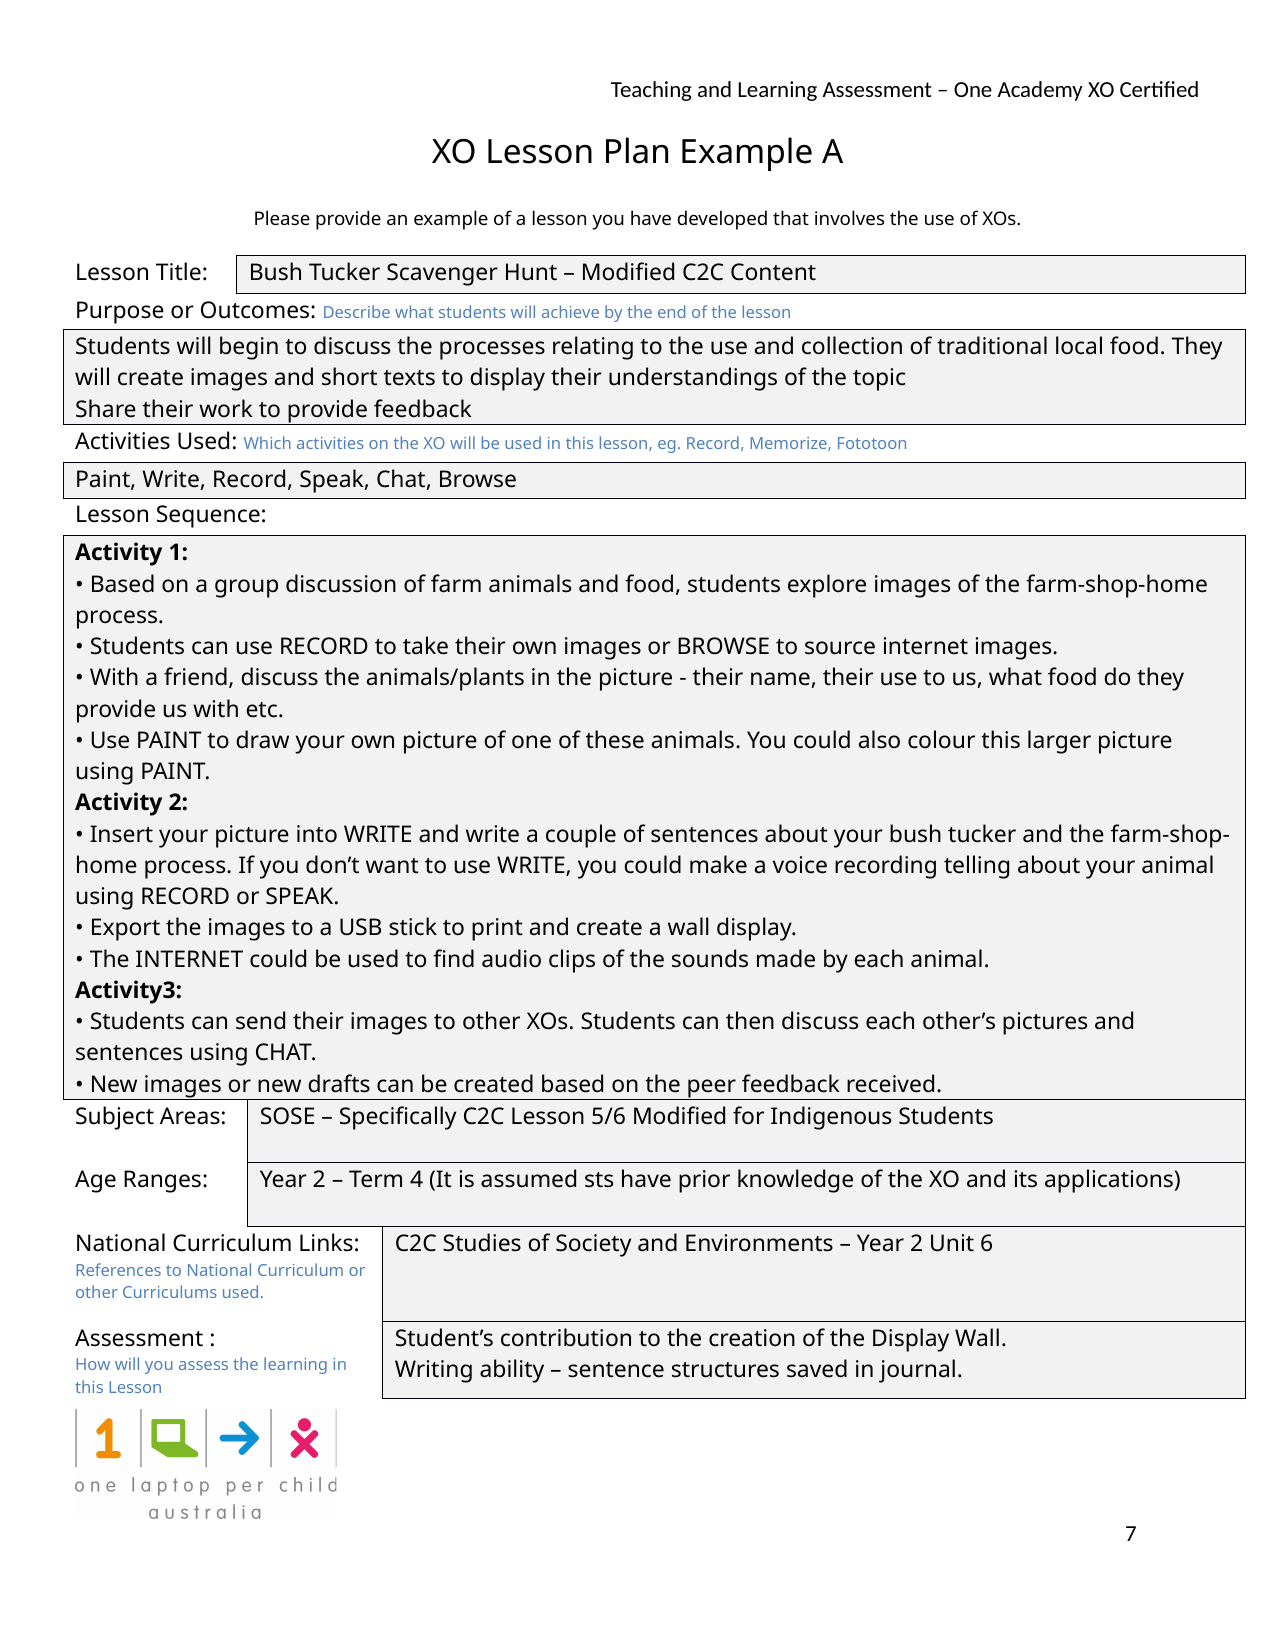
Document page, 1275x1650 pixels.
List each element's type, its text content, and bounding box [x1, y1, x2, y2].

table_cell National Curriculum Links: References to National Curriculum or other Curriculums used. [63, 1226, 382, 1321]
table_cell C2C Studies of Society and Environments – Year 2 Unit 6 [383, 1227, 1245, 1321]
table_cell Purpose or Outcomes: Describe what students will achieve by the end of the lesson [63, 293, 1246, 329]
table_header Lesson Title: [63, 255, 236, 293]
table_cell Paint, Write, Record, Speak, Chat, Browse [64, 463, 1245, 497]
table_cell Lesson Sequence: [63, 499, 1246, 535]
table_cell Assessment : How will you assess the learning in this Lesson [63, 1321, 382, 1398]
table_cell Students will begin to discuss the processes relating to the use and collection of traditional local food. They will create images and short texts to display their understandings of the topic Share their work to provide feedback [64, 330, 1245, 424]
table_cell Subject Areas: [63, 1100, 247, 1162]
table_cell Student’s contribution to the creation of the Display Wall. Writing ability – sentence structures saved in journal. [383, 1322, 1245, 1398]
text XO Lesson Plan Example A [75, 128, 1200, 173]
table_cell Year 2 – Term 4 (It is assumed sts have prior knowledge of the XO and its applications) [248, 1163, 1245, 1226]
text Please provide an example of a lesson you have developed that involves the use of XOs. [75, 205, 1200, 231]
table_cell Age Ranges: [63, 1162, 247, 1226]
table_header Bush Tucker Scavenger Hunt – Modified C2C Content [237, 256, 1245, 293]
table_cell Activity 1: • Based on a group discussion of farm animals and food, students explore images of the farm-shop-home process. • Students can use RECORD to take their own images or BROWSE to source internet images. • With a friend, discuss the animals/plants in the picture - their name, their use to us, what food do they provide us with etc. • Use PAINT to draw your own picture of one of these animals. You could also colour this larger picture using PAINT. Activity 2: • Insert your picture into WRITE and write a couple of sentences about your bush tucker and the farm-shop-home process. If you don’t want to use WRITE, you could make a voice recording telling about your animal using RECORD or SPEAK. • Export the images to a USB stick to print and create a wall display. • The INTERNET could be used to find audio clips of the sounds made by each animal. Activity3: • Students can send their images to other XOs. Students can then discuss each other’s pictures and sentences using CHAT. • New images or new drafts can be created based on the peer feedback received. [64, 536, 1245, 1099]
table_cell SOSE – Specifically C2C Lesson 5/6 Modified for Indigenous Students [248, 1100, 1245, 1162]
picture [75, 1409, 337, 1519]
table_cell Activities Used: Which activities on the XO will be used in this lesson, eg. Record, Memorize, Fototoon [63, 425, 1246, 462]
